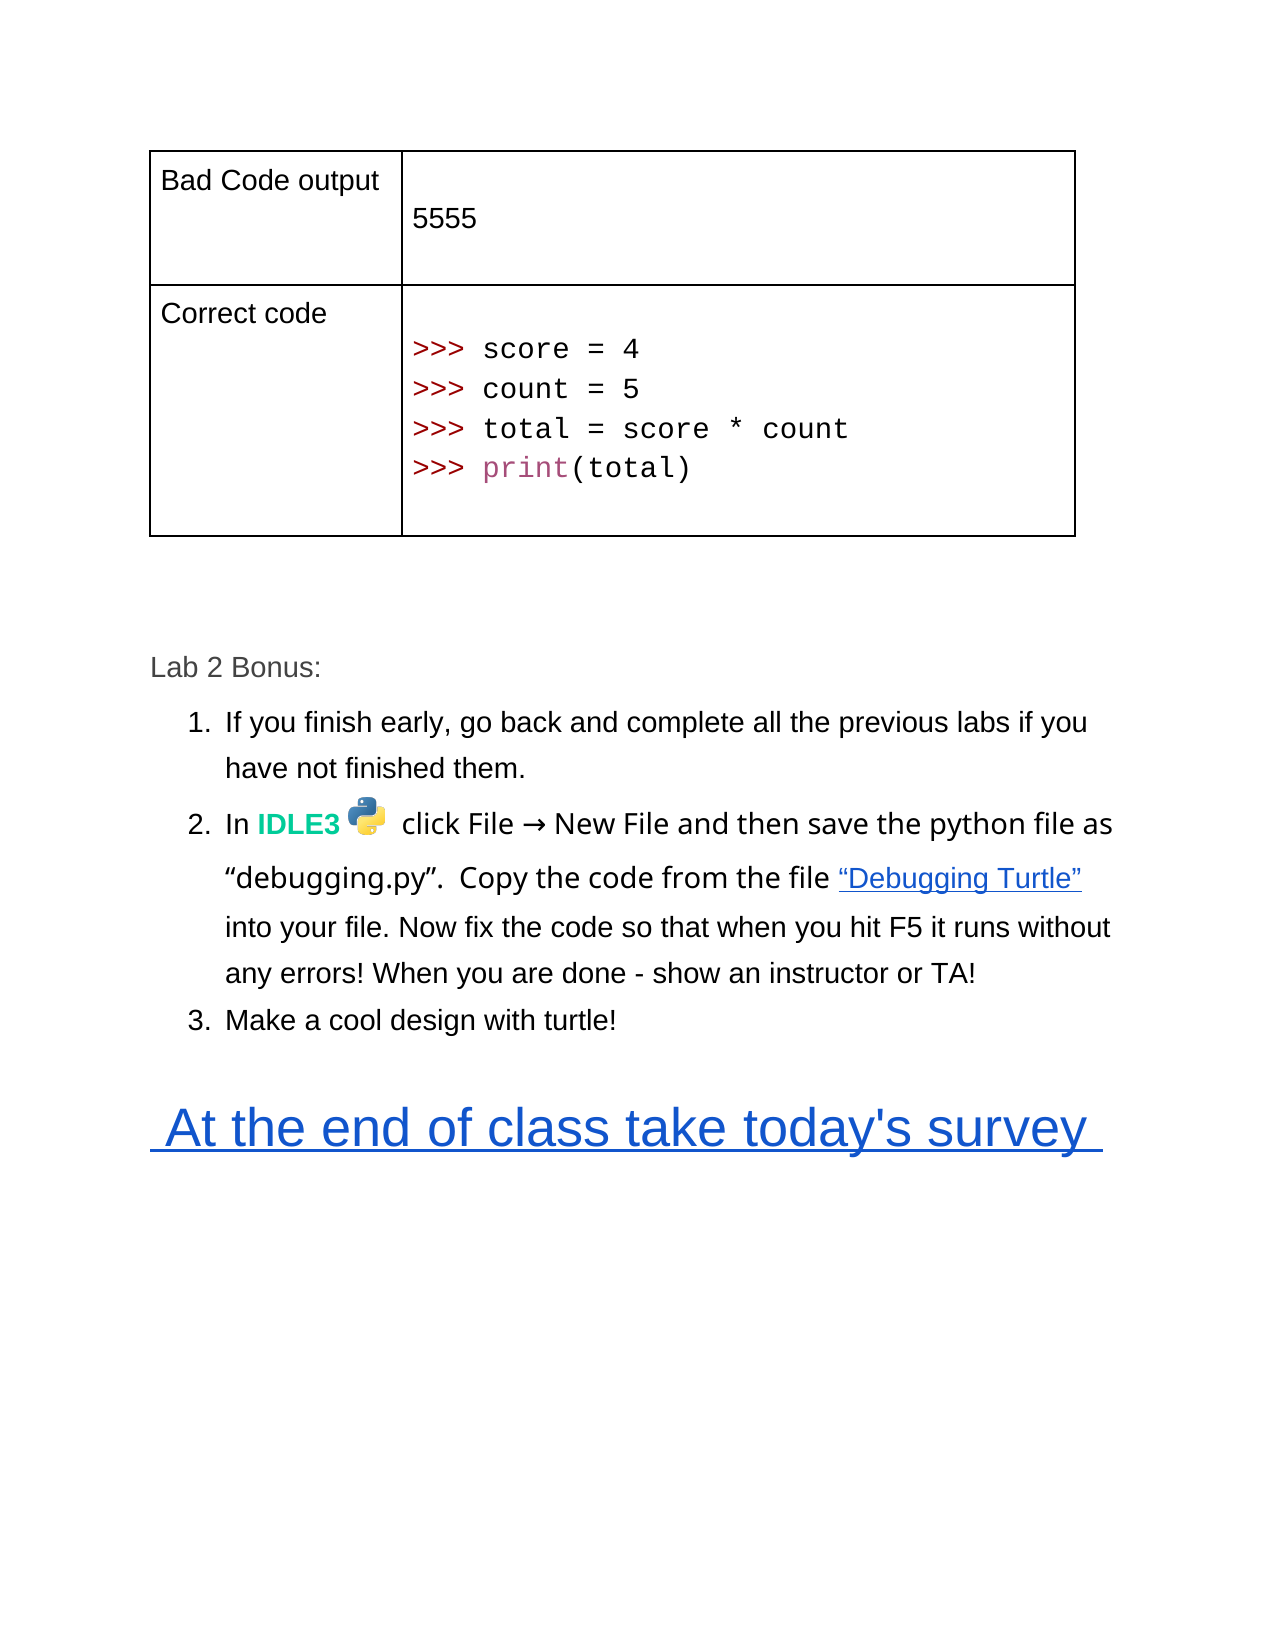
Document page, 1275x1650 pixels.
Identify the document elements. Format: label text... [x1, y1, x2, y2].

table_cell Correct code [151, 286, 401, 535]
table_cell >>> score = 4 >>> count = 5 >>> total = score * count >>> print(total) [403, 286, 1074, 535]
table_cell 5555 [403, 152, 1074, 283]
picture [348, 797, 385, 835]
subtitle Lab 2 Bonus: [150, 650, 1125, 684]
list In IDLE3 click File → New File and then save the python file as “debugging.py”. Copy the code from the file “Debugging Turtle” into your file. Now fix the code so that when you hit F5 it runs without any errors! When you are done - show an instructor or TA! [187, 797, 1125, 990]
table_cell Bad Code output [151, 152, 401, 283]
list Make a cool design with turtle! [187, 1003, 1125, 1082]
list If you finish early, go back and complete all the previous labs if you have not finished them. [187, 705, 1125, 784]
title At the end of class take today's survey [150, 1095, 1125, 1157]
